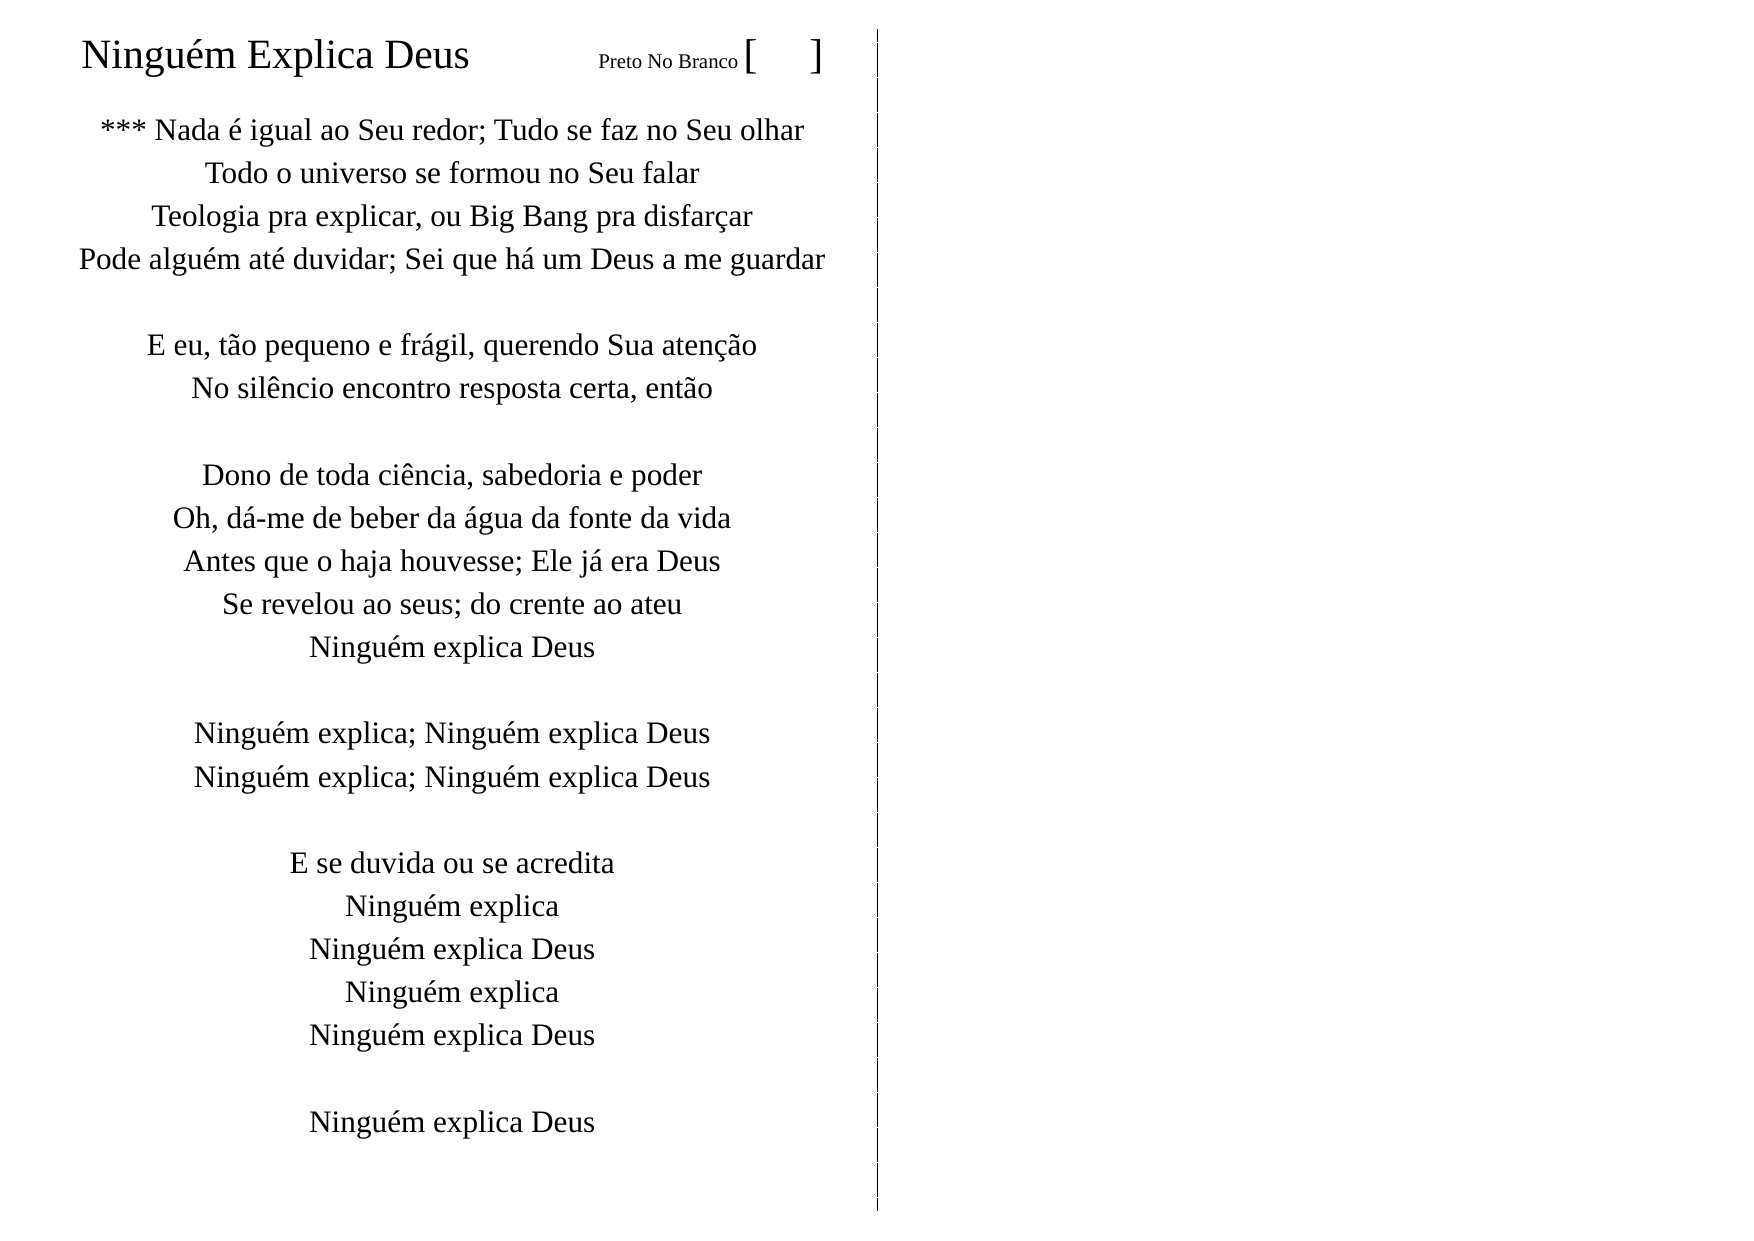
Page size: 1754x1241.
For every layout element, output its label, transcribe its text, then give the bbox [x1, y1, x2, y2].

text Ninguém explica; Ninguém explica Deus [29, 758, 875, 794]
text E eu, tão pequeno e frágil, querendo Sua atenção [29, 327, 875, 362]
text Se revelou ao seus; do crente ao ateu [29, 585, 875, 621]
text Dono de toda ciência, sabedoria e poder [29, 456, 875, 492]
text Ninguém explica Deus [29, 1017, 875, 1052]
text Ninguém explica [29, 887, 875, 923]
text Oh, dá-me de beber da água da fonte da vida [29, 499, 875, 535]
text Ninguém explica [29, 973, 875, 1009]
text Teologia pra explicar, ou Big Bang pra disfarçar [29, 197, 875, 233]
text E se duvida ou se acredita [29, 844, 875, 880]
text Ninguém Explica Deus Preto No Branco [ ] [29, 29, 875, 77]
text Todo o universo se formou no Seu falar [29, 154, 875, 190]
text Ninguém explica Deus [29, 930, 875, 966]
text No silêncio encontro resposta certa, então [29, 370, 875, 406]
text *** Nada é igual ao Seu redor; Tudo se faz no Seu olhar [29, 111, 875, 147]
text Pode alguém até duvidar; Sei que há um Deus a me guardar [29, 240, 875, 276]
text Ninguém explica Deus [29, 628, 875, 664]
text Ninguém explica Deus [29, 1103, 875, 1139]
text Antes que o haja houvesse; Ele já era Deus [29, 542, 875, 578]
text Ninguém explica; Ninguém explica Deus [29, 715, 875, 751]
